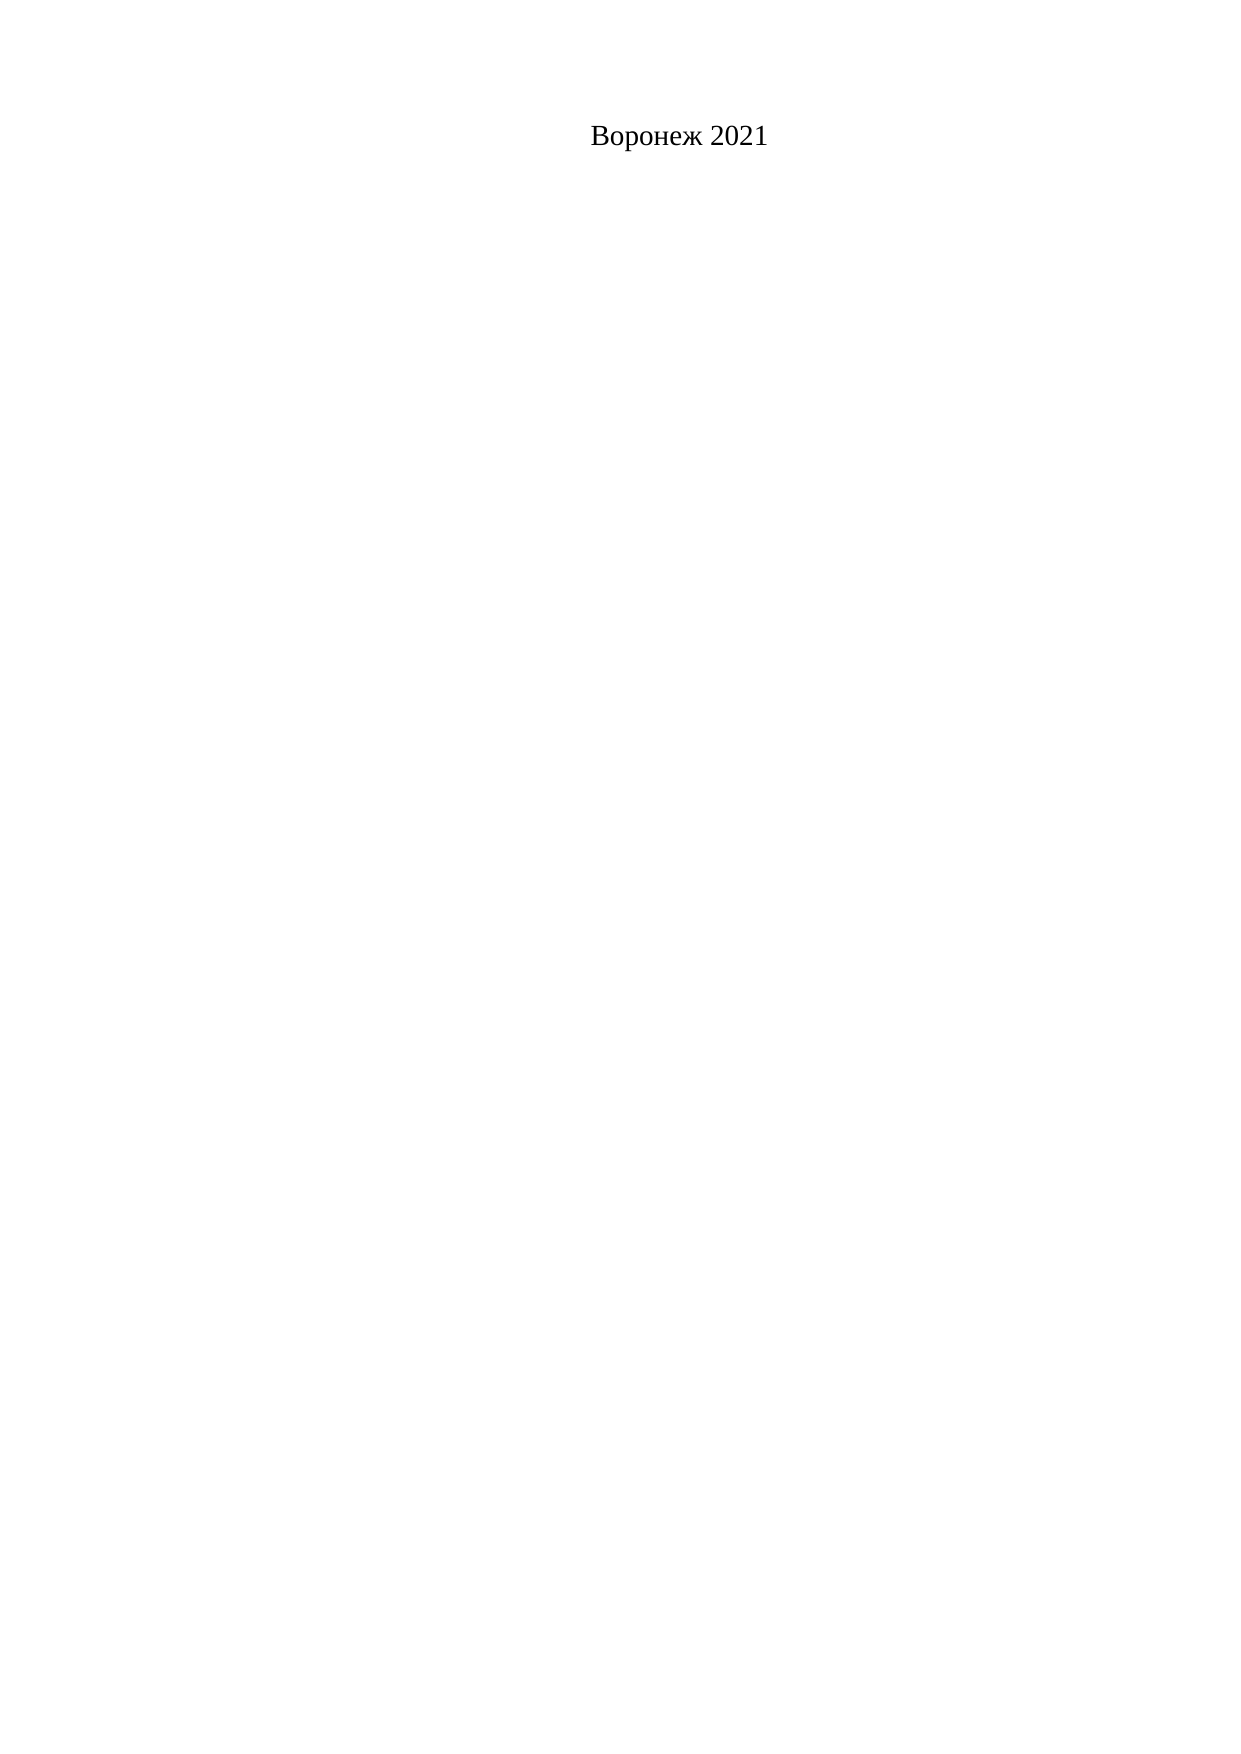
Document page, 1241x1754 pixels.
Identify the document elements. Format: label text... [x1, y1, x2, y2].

text Воронеж 2021 [177, 118, 1181, 152]
